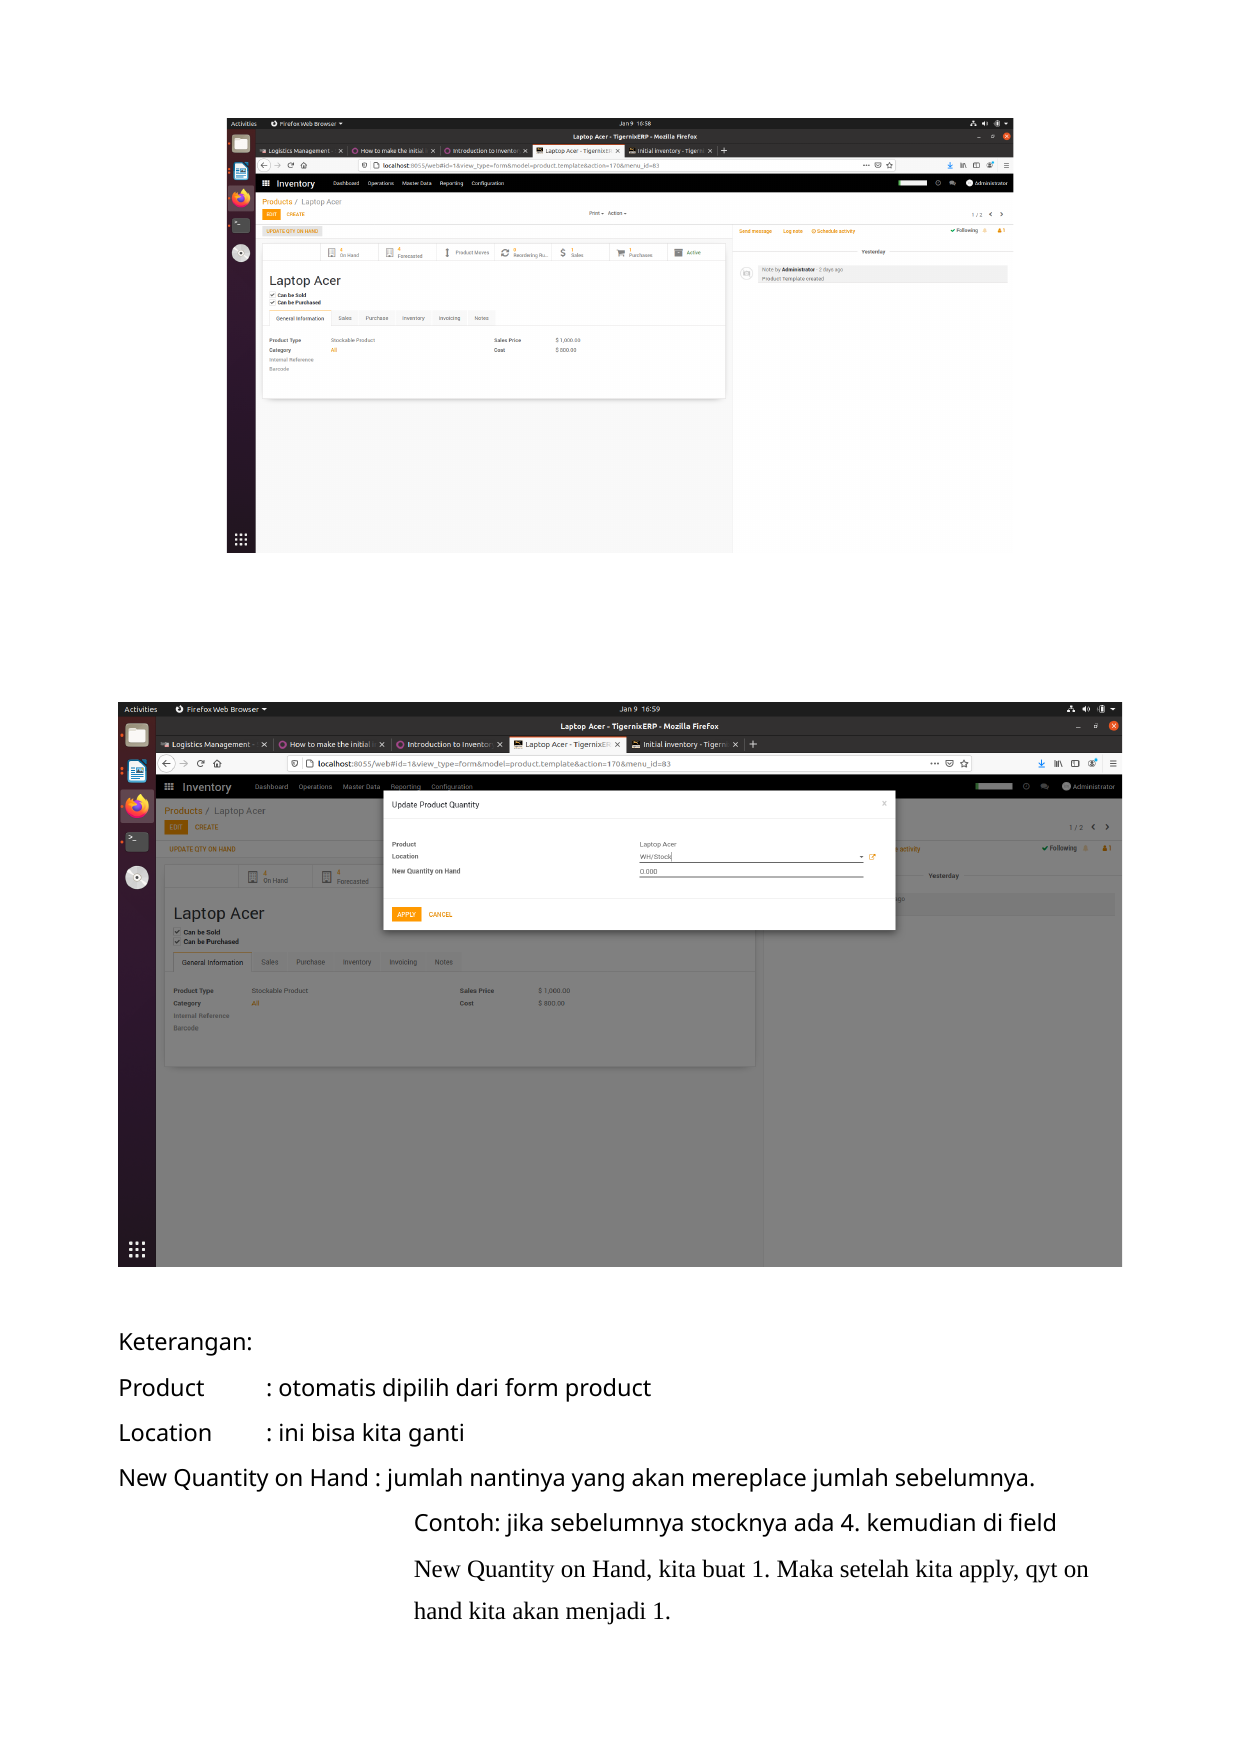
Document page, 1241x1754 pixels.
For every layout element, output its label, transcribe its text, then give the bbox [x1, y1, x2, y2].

list Keterangan: [118, 1326, 1122, 1357]
picture [118, 702, 1123, 1267]
list Location : ini bisa kita ganti [118, 1416, 1122, 1448]
picture [226, 118, 1014, 553]
list New Quantity on Hand, kita buat 1. Maka setelah kita apply, qyt on hand kita akan menjadi 1. [118, 1552, 1122, 1625]
list Contoh: jika sebelumnya stocknya ada 4. kemudian di field [118, 1507, 1122, 1539]
list New Quantity on Hand : jumlah nantinya yang akan mereplace jumlah sebelumnya. [118, 1461, 1122, 1493]
list Product : otomatis dipilih dari form product [118, 1371, 1122, 1403]
